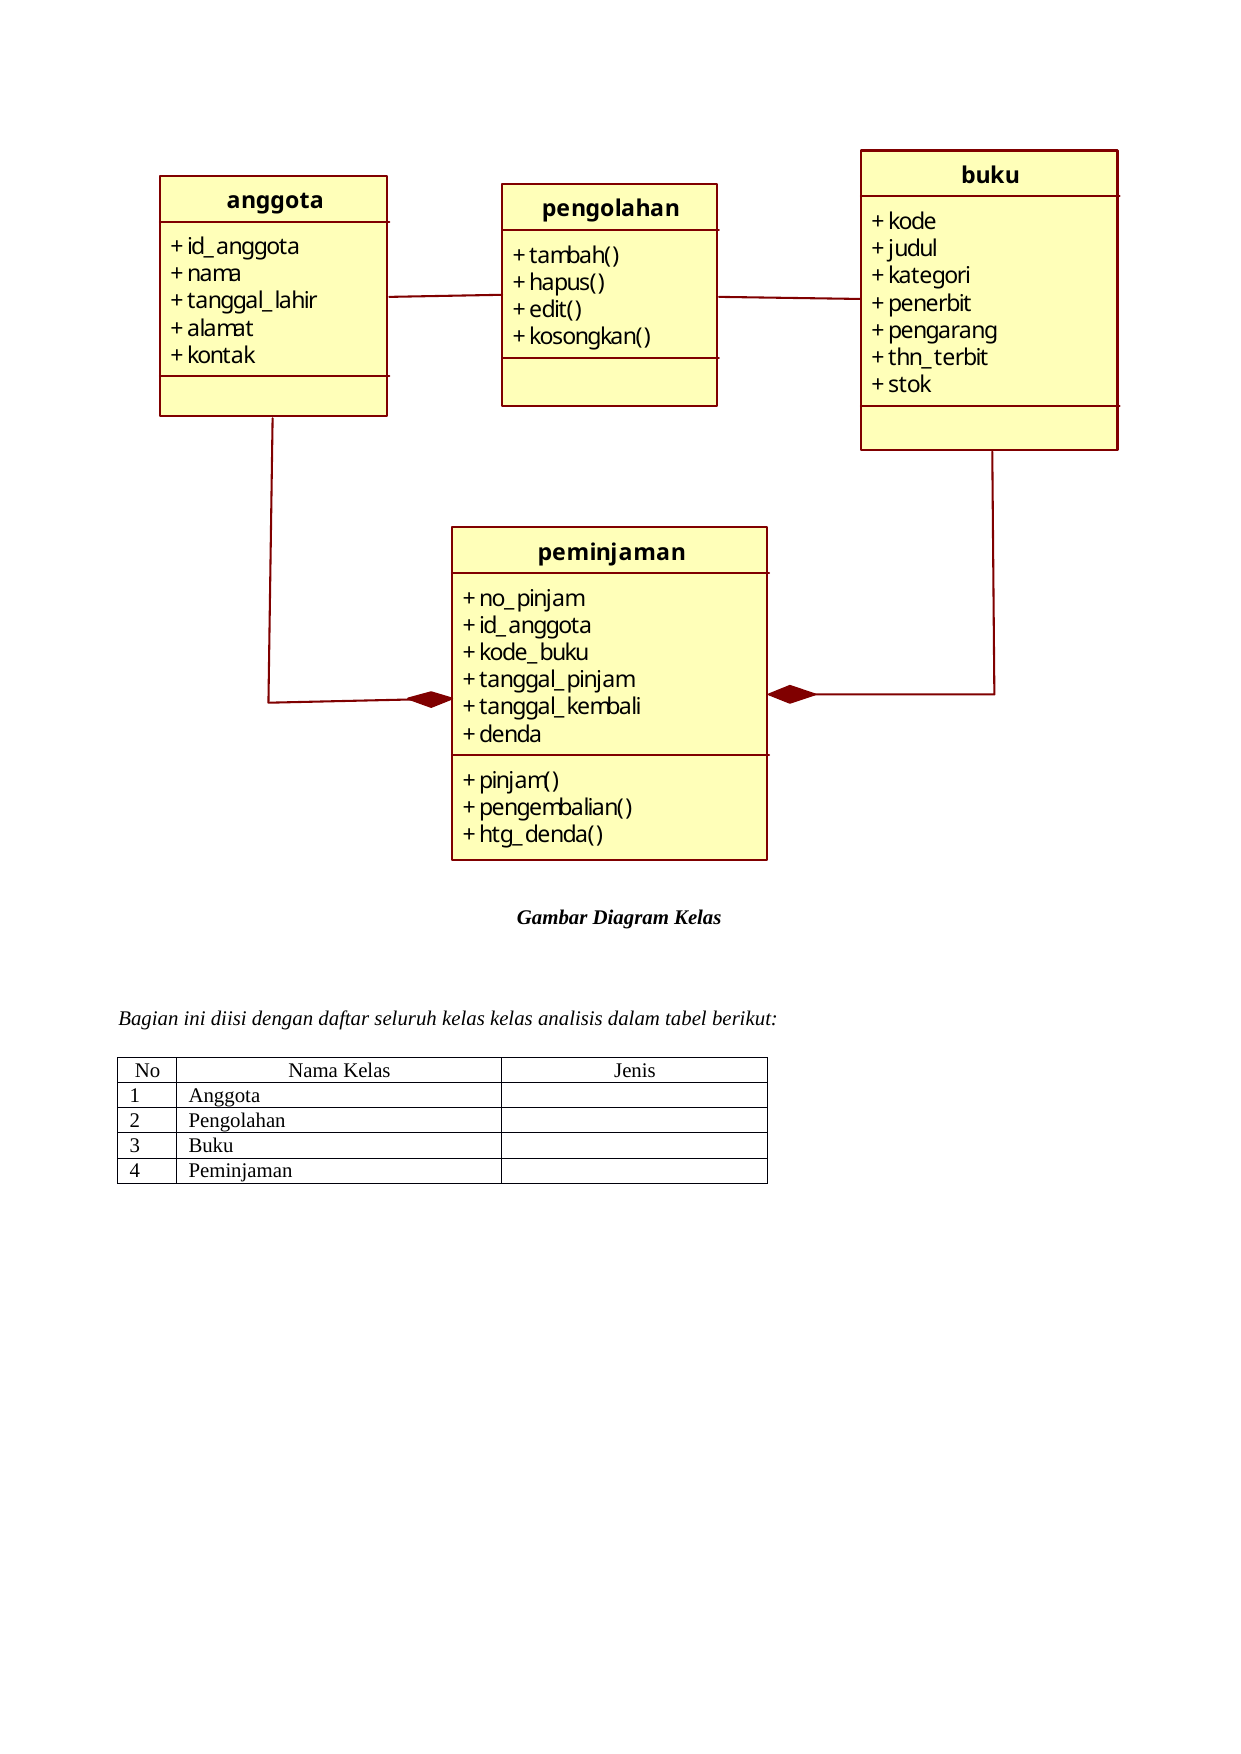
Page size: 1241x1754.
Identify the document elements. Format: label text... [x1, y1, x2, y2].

table_cell [502, 1159, 767, 1182]
table_cell 3 [118, 1133, 176, 1157]
table_cell 4 [118, 1159, 176, 1182]
table_header Nama Kelas [177, 1058, 501, 1082]
text Gambar Diagram Kelas [118, 219, 1122, 929]
text Bagian ini diisi dengan daftar seluruh kelas kelas analisis dalam tabel berikut: [118, 1006, 1122, 1030]
table_cell 2 [118, 1108, 176, 1132]
table_cell [502, 1133, 767, 1157]
table_cell Buku [177, 1133, 501, 1157]
table_cell Anggota [177, 1083, 501, 1107]
table_cell 1 [118, 1083, 176, 1107]
table_header No [118, 1058, 176, 1082]
table_header Jenis [502, 1058, 767, 1082]
table_cell Pengolahan [177, 1108, 501, 1132]
table_cell [502, 1083, 767, 1107]
table_cell Peminjaman [177, 1159, 501, 1182]
table_cell [502, 1108, 767, 1132]
